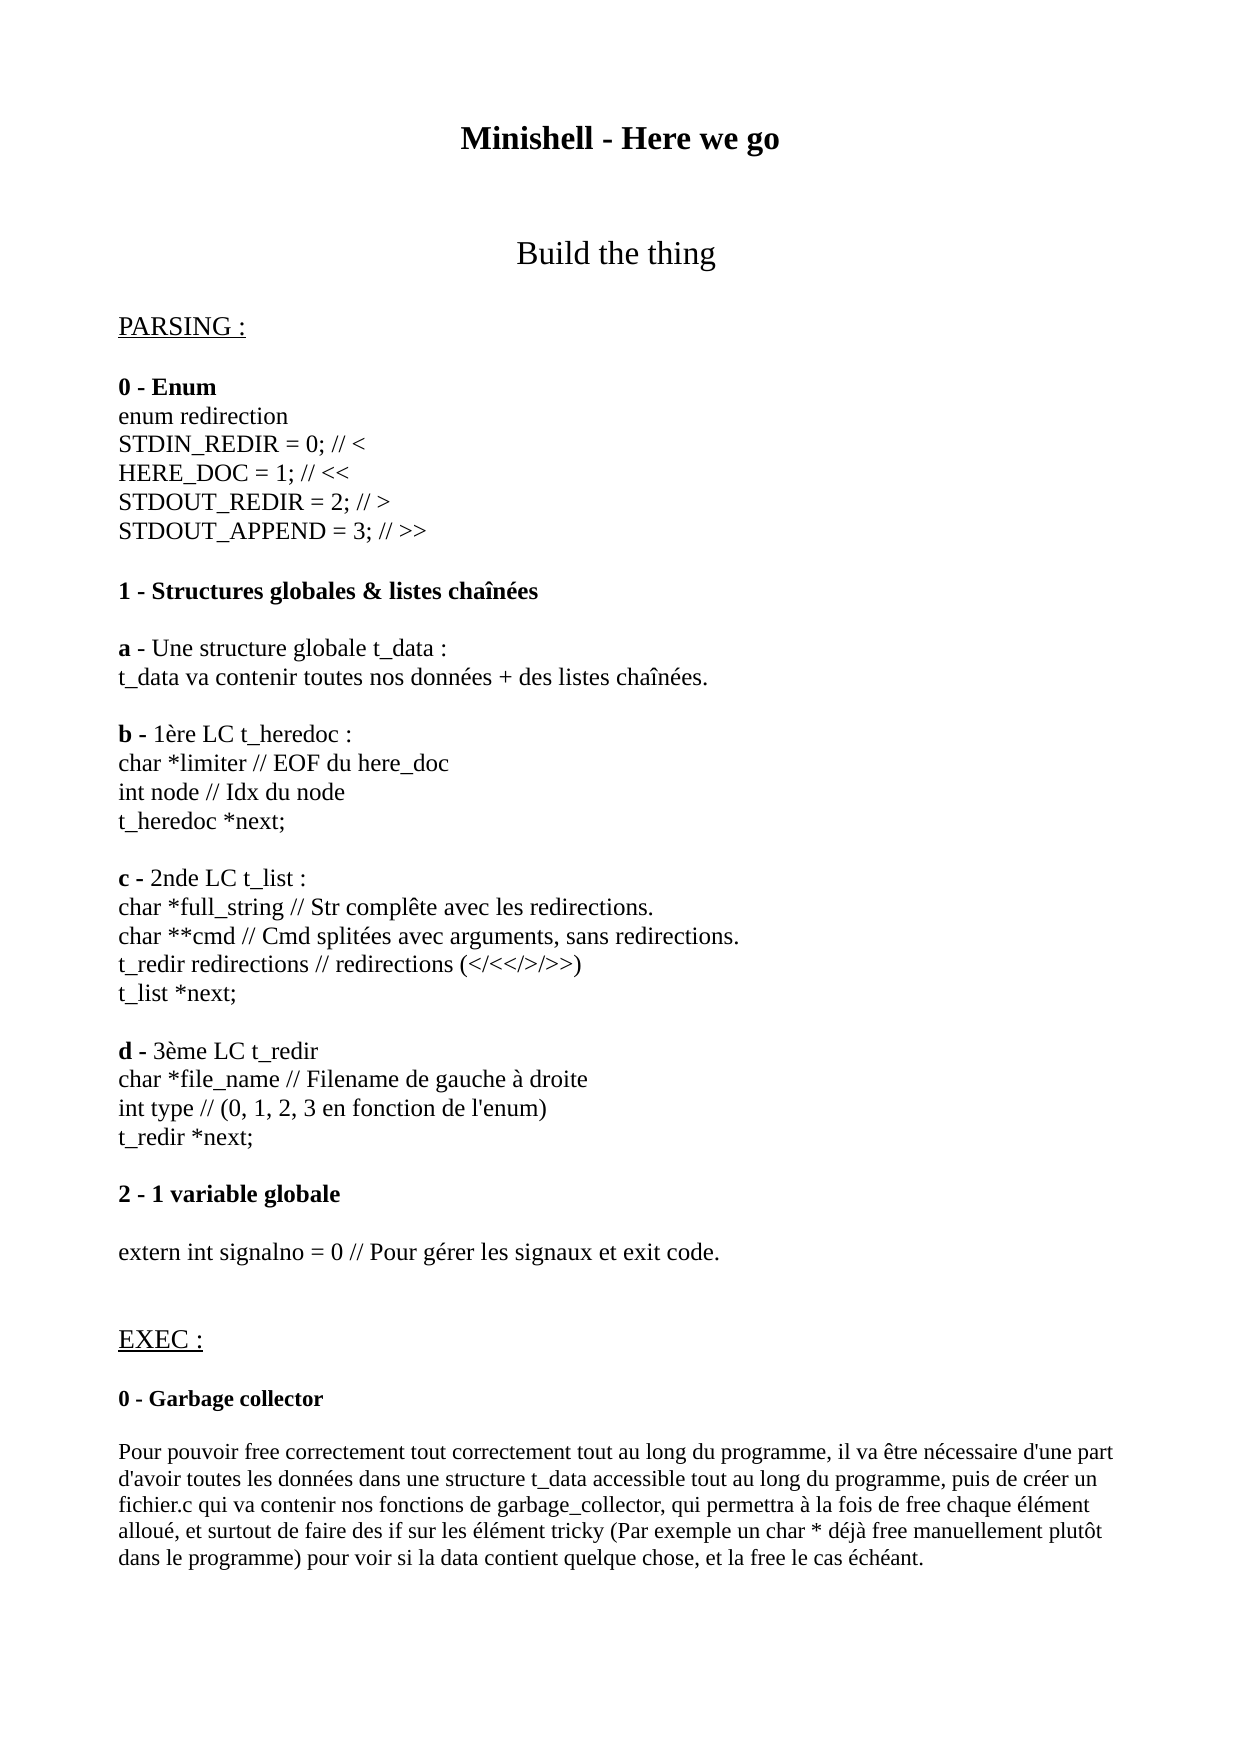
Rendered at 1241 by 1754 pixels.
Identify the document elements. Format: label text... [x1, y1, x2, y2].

text c - 2nde LC t_list : [118, 863, 1122, 892]
text Build the thing [118, 233, 1122, 271]
text t_redir *next; [118, 1122, 1122, 1151]
text b - 1ère LC t_heredoc : [118, 719, 1122, 748]
text 0 - Enum [118, 372, 1122, 401]
text t_list *next; [118, 978, 1122, 1007]
text char *file_name // Filename de gauche à droite [118, 1064, 1122, 1093]
text Pour pouvoir free correctement tout correctement tout au long du programme, il va être nécessaire d'une part d'avoir toutes les données dans une structure t_data accessible tout au long du programme, puis de créer un fichier.c qui va contenir nos fonctions de garbage_collector, qui permettra à la fois de free chaque élément alloué, et surtout de faire des if sur les élément tricky (Par exemple un char * déjà free manuellement plutôt dans le programme) pour voir si la data contient quelque chose, et la free le cas échéant. [118, 1438, 1122, 1570]
text Minishell - Here we go [118, 118, 1122, 156]
text d - 3ème LC t_redir [118, 1036, 1122, 1064]
text t_redir redirections // redirections (</<</>/>>) [118, 949, 1122, 978]
text int type // (0, 1, 2, 3 en fonction de l'enum) [118, 1093, 1122, 1122]
text t_data va contenir toutes nos données + des listes chaînées. [118, 662, 1122, 691]
text PARSING : [118, 310, 1122, 341]
text 1 - Structures globales & listes chaînées [118, 576, 1122, 604]
text HERE_DOC = 1; // << [118, 458, 1122, 487]
text STDOUT_APPEND = 3; // >> [118, 516, 1122, 544]
text char *limiter // EOF du here_doc [118, 748, 1122, 777]
text 2 - 1 variable globale [118, 1179, 1122, 1208]
text STDIN_REDIR = 0; // < [118, 429, 1122, 458]
text enum redirection [118, 401, 1122, 429]
text EXEC : [118, 1323, 1122, 1354]
text char **cmd // Cmd splitées avec arguments, sans redirections. [118, 921, 1122, 949]
text char *full_string // Str complête avec les redirections. [118, 892, 1122, 921]
text 0 - Garbage collector [118, 1386, 1122, 1412]
text int node // Idx du node [118, 777, 1122, 806]
text a - Une structure globale t_data : [118, 633, 1122, 662]
text extern int signalno = 0 // Pour gérer les signaux et exit code. [118, 1237, 1122, 1266]
text t_heredoc *next; [118, 806, 1122, 834]
text STDOUT_REDIR = 2; // > [118, 487, 1122, 516]
